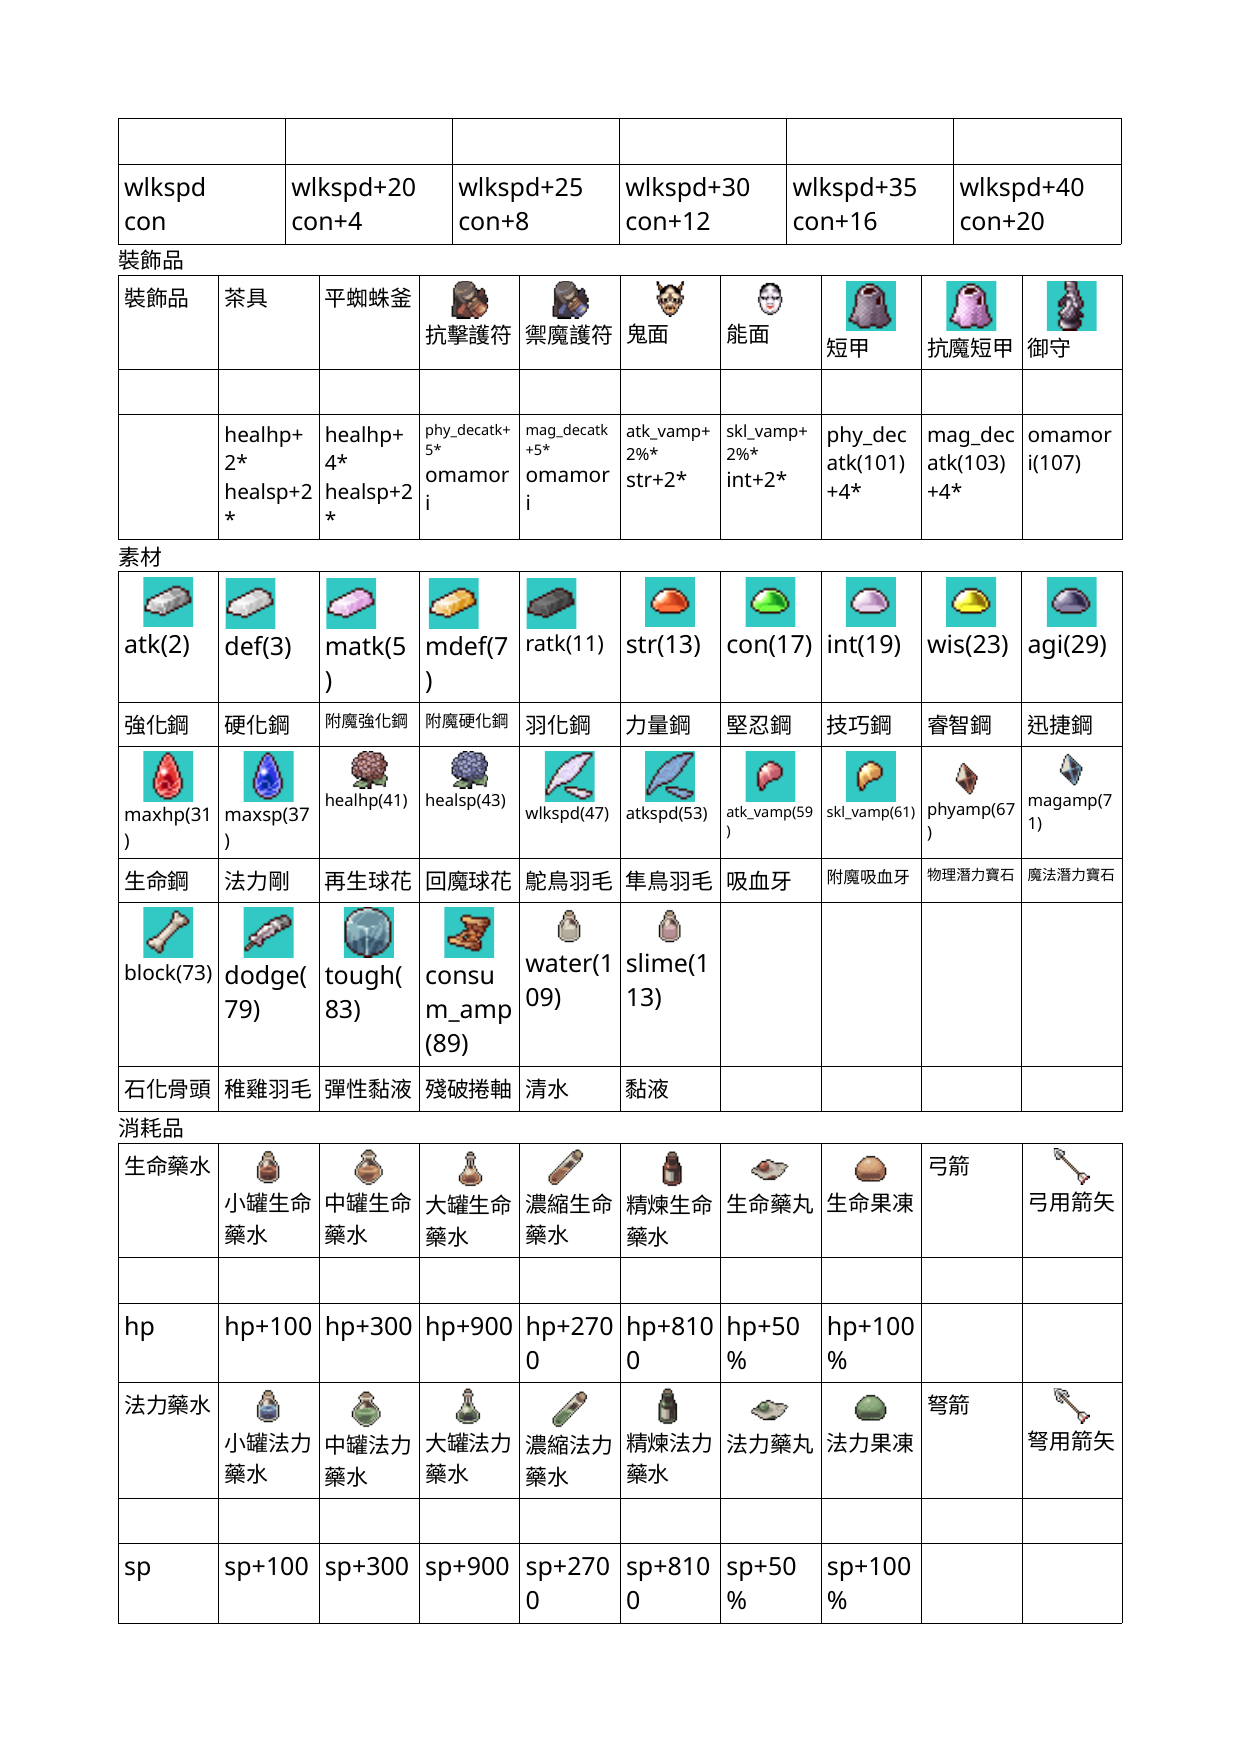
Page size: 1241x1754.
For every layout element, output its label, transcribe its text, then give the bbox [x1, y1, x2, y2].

table_cell [119, 370, 218, 414]
table_cell magamp(71) [1022, 747, 1122, 858]
table_cell slime(113) [621, 903, 720, 1066]
table_cell 隼鳥羽毛 [621, 859, 720, 902]
table_cell 黏液 [621, 1067, 720, 1111]
table_cell [721, 370, 821, 414]
table_cell 物理潛力寶石 [922, 859, 1021, 902]
table_cell [119, 1258, 218, 1302]
picture [745, 577, 796, 627]
table_cell 附魔強化鋼 [320, 703, 419, 746]
table_cell water(109) [520, 903, 620, 1066]
table_cell 清水 [520, 1067, 620, 1111]
table_header 生命果凍 [822, 1144, 921, 1257]
table_cell wlkspd+25 con+8 [453, 165, 619, 243]
picture [653, 1150, 692, 1188]
picture [450, 281, 489, 319]
table_cell 中罐法力藥水 [320, 1383, 419, 1497]
picture [450, 751, 488, 789]
picture [845, 751, 896, 802]
table_header 抗魔短甲 [922, 276, 1022, 368]
table_cell [520, 1258, 620, 1302]
picture [751, 1149, 789, 1187]
table_cell hp+50% [721, 1304, 821, 1382]
table_header 小罐生命藥水 [219, 1144, 319, 1257]
table_cell [822, 1258, 921, 1302]
table_cell hp+8100 [621, 1304, 720, 1382]
table_cell [822, 1067, 921, 1111]
picture [250, 1388, 288, 1426]
table_cell [621, 1258, 720, 1302]
table_header atk(2) [119, 572, 218, 702]
table_header 平蜘蛛釜 [320, 276, 419, 368]
picture [448, 1388, 487, 1426]
picture [752, 281, 789, 317]
table_header int(19) [822, 572, 921, 702]
picture [645, 751, 695, 802]
table_header 短甲 [822, 276, 921, 368]
table_header 生命藥丸 [721, 1144, 821, 1257]
table_cell [520, 370, 620, 414]
table_header 鬼面 [621, 276, 720, 368]
picture [243, 751, 294, 802]
table_header def(3) [219, 629, 319, 702]
table_cell tough(83) [320, 903, 419, 1066]
table_cell atkspd(53) [621, 747, 720, 858]
table_cell mag_decatk+5* omamori [520, 415, 620, 539]
table_cell sp+100 [219, 1544, 319, 1623]
table_cell 硬化鋼 [219, 703, 319, 746]
picture [645, 577, 695, 627]
picture [1052, 751, 1091, 789]
table_cell 羽化鋼 [520, 703, 620, 746]
table_header [320, 579, 326, 628]
table_header [520, 276, 620, 318]
table_header ratk(11) [520, 572, 620, 702]
picture [143, 577, 194, 627]
text 裝飾品 [118, 243, 1122, 275]
table_cell healhp+4* healsp+2* [320, 415, 419, 539]
table_cell [922, 1258, 1022, 1302]
table_cell [822, 903, 921, 1066]
table_cell [420, 1258, 519, 1302]
picture [544, 751, 595, 802]
table_header [420, 579, 428, 628]
table_header [219, 579, 225, 628]
table_cell 生命鋼 [119, 859, 218, 902]
table_cell [621, 1499, 720, 1543]
table_cell 法力藥丸 [721, 1383, 821, 1497]
picture [444, 907, 495, 958]
table_cell [286, 119, 452, 164]
table_cell 力量鋼 [621, 703, 720, 746]
picture [1053, 1388, 1090, 1424]
table_cell sp+300 [320, 1544, 419, 1623]
table_cell [1023, 370, 1122, 414]
picture [852, 1148, 890, 1187]
picture [326, 578, 377, 629]
picture [946, 281, 997, 331]
picture [343, 907, 394, 958]
table_cell [922, 1544, 1022, 1623]
picture [428, 578, 479, 629]
picture [526, 578, 577, 629]
table_cell atk_vamp+2%* str+2* [621, 415, 720, 539]
picture [225, 578, 276, 629]
picture [551, 907, 589, 946]
table_cell [1022, 1067, 1122, 1111]
table_cell wlkspd+20 con+4 [286, 165, 452, 243]
table_header 禦魔護符 [520, 319, 620, 368]
table_cell [119, 119, 285, 164]
table_cell [219, 1258, 319, 1302]
picture [651, 907, 689, 946]
table_cell [420, 370, 519, 414]
table_cell 鴕鳥羽毛 [520, 859, 620, 902]
table_header 裝飾品 [119, 276, 218, 368]
table_cell sp+8100 [621, 1544, 720, 1623]
picture [350, 751, 388, 789]
table_cell 法力藥水 [119, 1383, 218, 1497]
table_cell wlkspd+35 con+16 [787, 165, 953, 243]
table_cell 睿智鋼 [922, 703, 1021, 746]
table_cell mag_decatk(103)+4* [922, 415, 1022, 539]
table_header [420, 276, 519, 318]
picture [551, 281, 589, 319]
table_header 精煉生命藥水 [621, 1144, 720, 1257]
table_cell wlkspd(47) [520, 747, 620, 858]
table_cell 濃縮法力藥水 [520, 1383, 620, 1497]
table_cell [1023, 1304, 1122, 1382]
picture [143, 751, 194, 802]
table_cell atk_vamp(59) [721, 747, 821, 858]
table_cell dodge(79) [219, 903, 319, 1066]
table_header 茶具 [219, 276, 319, 368]
table_cell phy_decatk+5* omamori [420, 415, 519, 539]
table_cell phyamp(67) [922, 747, 1021, 858]
table_cell [620, 119, 786, 164]
table_cell healhp+2* healsp+2* [219, 415, 319, 539]
table_cell 技巧鋼 [822, 703, 921, 746]
table_cell [520, 1499, 620, 1543]
table_cell 魔法潛力寶石 [1022, 859, 1122, 902]
table_header 濃縮生命藥水 [520, 1144, 620, 1257]
table_header [320, 572, 419, 578]
table_cell wlkspd+40 con+20 [954, 165, 1121, 243]
table_cell [822, 1499, 921, 1543]
picture [551, 1390, 589, 1429]
table_cell hp+100% [822, 1304, 921, 1382]
table_cell [621, 370, 720, 414]
table_header con(17) [721, 572, 821, 702]
table_cell [922, 903, 1021, 1066]
table_cell [922, 1067, 1021, 1111]
table_cell 附魔吸血牙 [822, 859, 921, 902]
table_cell skl_vamp(61) [822, 747, 921, 858]
table_cell phy_decatk(101)+4* [822, 415, 921, 539]
picture [243, 907, 294, 958]
table_cell hp+900 [420, 1304, 519, 1382]
table_cell 吸血牙 [721, 859, 821, 902]
picture [745, 751, 796, 802]
table_cell 法力果凍 [822, 1383, 921, 1497]
table_cell [922, 1499, 1022, 1543]
picture [350, 1148, 388, 1187]
table_cell 精煉法力藥水 [621, 1383, 720, 1497]
table_header str(13) [621, 572, 720, 702]
table_header [479, 579, 519, 628]
picture [547, 1149, 585, 1187]
table_cell [954, 119, 1121, 164]
table_cell maxsp(37) [219, 747, 319, 858]
table_cell 彈性黏液 [320, 1067, 419, 1111]
picture [946, 577, 997, 627]
table_cell [1023, 1258, 1122, 1302]
table_cell wlkspd+30 con+12 [620, 165, 786, 243]
table_header 弓箭 [922, 1144, 1022, 1257]
table_header [420, 572, 519, 578]
table_header [219, 572, 319, 578]
table_header 弓用箭矢 [1023, 1144, 1122, 1257]
picture [451, 1150, 489, 1188]
table_header 生命藥水 [119, 1144, 218, 1257]
table_cell 回魔球花 [420, 859, 519, 902]
table_cell maxhp(31) [119, 747, 218, 858]
table_header 大罐生命藥水 [420, 1144, 519, 1257]
table_cell sp+900 [420, 1544, 519, 1623]
text 素材 [118, 540, 1122, 571]
table_cell block(73) [119, 903, 218, 1066]
picture [347, 1390, 386, 1429]
table_cell hp+300 [320, 1304, 419, 1382]
table_cell 再生球花 [320, 859, 419, 902]
table_cell 大罐法力藥水 [420, 1383, 519, 1497]
table_cell [922, 370, 1022, 414]
picture [143, 907, 194, 958]
table_cell [721, 903, 821, 1066]
table_header [377, 579, 419, 628]
table_cell [787, 119, 953, 164]
table_cell 法力剛 [219, 859, 319, 902]
picture [250, 1148, 288, 1187]
picture [846, 281, 896, 331]
table_cell 石化骨頭 [119, 1067, 218, 1111]
table_cell [1023, 1544, 1122, 1623]
table_cell 殘破捲軸 [420, 1067, 519, 1111]
table_header [276, 579, 319, 628]
picture [1046, 577, 1097, 627]
table_cell hp [119, 1304, 218, 1382]
picture [948, 760, 986, 798]
table_cell 堅忍鋼 [721, 703, 821, 746]
table_cell healhp(41) [320, 747, 419, 858]
table_cell 小罐法力藥水 [219, 1383, 319, 1497]
table_cell [1023, 1499, 1122, 1543]
table_cell [219, 370, 319, 414]
table_header agi(29) [1022, 572, 1122, 702]
picture [1053, 1148, 1090, 1185]
table_cell [420, 1499, 519, 1543]
table_cell healsp(43) [420, 747, 519, 858]
table_header 抗擊護符 [420, 319, 519, 368]
table_cell 強化鋼 [119, 703, 218, 746]
table_header wis(23) [922, 572, 1021, 702]
table_cell 稚雞羽毛 [219, 1067, 319, 1111]
picture [1046, 281, 1097, 331]
table_cell 附魔硬化鋼 [420, 703, 519, 746]
table_cell consum_amp(89) [420, 903, 519, 1066]
table_cell wlkspd con [119, 165, 285, 243]
table_cell 弩用箭矢 [1023, 1383, 1122, 1497]
table_header 能面 [721, 276, 821, 368]
picture [652, 281, 689, 317]
table_cell [453, 119, 619, 164]
picture [750, 1389, 789, 1427]
table_cell [320, 1499, 419, 1543]
table_cell sp+2700 [520, 1544, 620, 1623]
table_cell [721, 1067, 821, 1111]
picture [649, 1388, 687, 1426]
table_header 御守 [1023, 276, 1122, 368]
table_cell omamori(107) [1023, 415, 1122, 539]
table_cell [320, 370, 419, 414]
text 消耗品 [118, 1112, 1122, 1143]
table_header mdef(7) [420, 629, 519, 702]
table_cell skl_vamp+2%* int+2* [721, 415, 821, 539]
table_header 中罐生命藥水 [320, 1144, 419, 1257]
table_cell 迅捷鋼 [1022, 703, 1122, 746]
table_cell [922, 1304, 1022, 1382]
picture [845, 577, 896, 627]
table_cell [1022, 903, 1122, 1066]
table_cell [219, 1499, 319, 1543]
table_cell hp+2700 [520, 1304, 620, 1382]
table_header matk(5) [320, 629, 419, 702]
table_cell sp [119, 1544, 218, 1623]
table_cell [119, 415, 218, 539]
picture [852, 1388, 890, 1426]
table_cell [822, 370, 921, 414]
table_cell sp+100% [822, 1544, 921, 1623]
table_cell 弩箭 [922, 1383, 1022, 1497]
table_cell [320, 1258, 419, 1302]
table_cell sp+50% [721, 1544, 821, 1623]
table_cell hp+100 [219, 1304, 319, 1382]
table_cell [119, 1499, 218, 1543]
table_cell [721, 1258, 821, 1302]
table_cell [721, 1499, 821, 1543]
